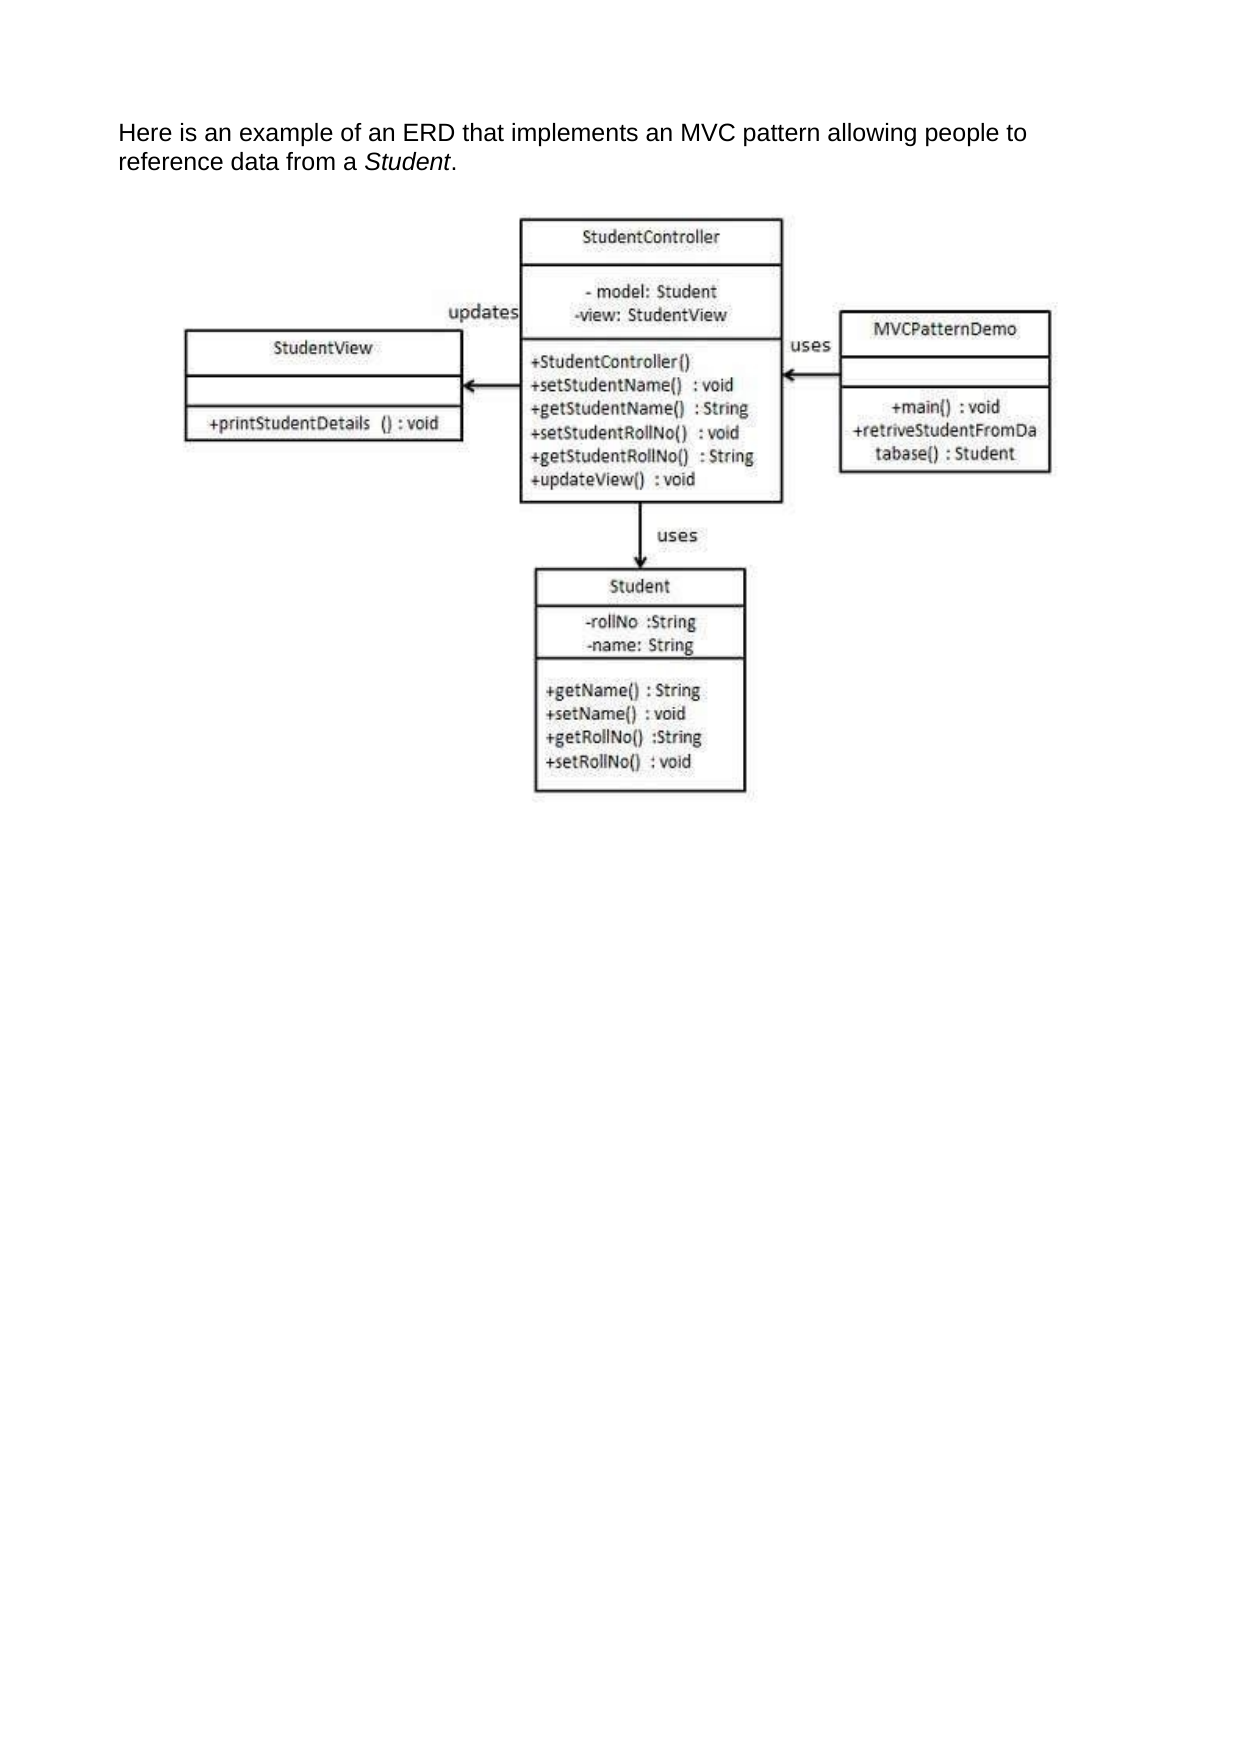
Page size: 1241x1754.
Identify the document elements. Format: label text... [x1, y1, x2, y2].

text Here is an example of an ERD that implements an MVC pattern allowing people to reference data from a Student. [118, 118, 1122, 176]
picture [182, 190, 1058, 809]
